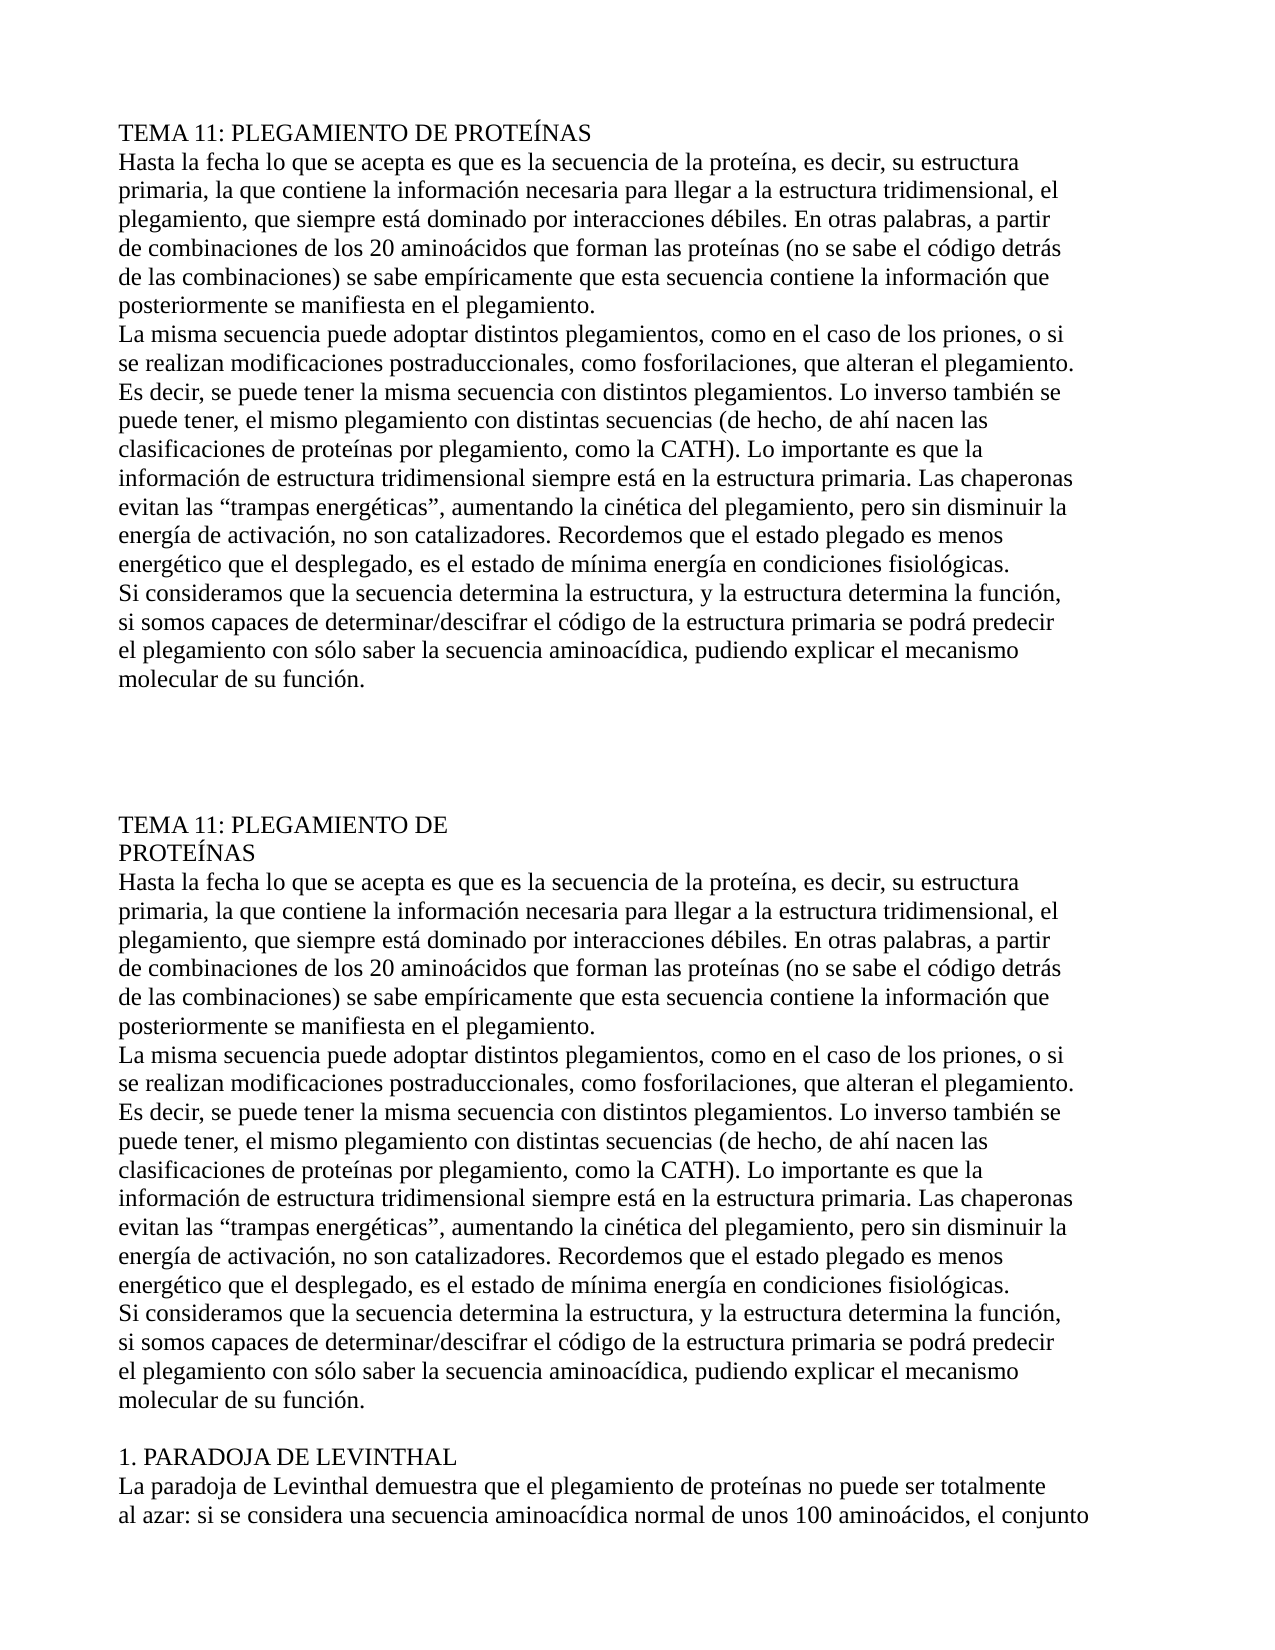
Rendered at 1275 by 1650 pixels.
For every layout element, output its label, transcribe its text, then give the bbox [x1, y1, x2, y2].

text 1. PARADOJA DE LEVINTHAL [118, 1442, 1157, 1471]
text el plegamiento con sólo saber la secuencia aminoacídica, pudiendo explicar el mecanismo [118, 1356, 1157, 1385]
text información de estructura tridimensional siempre está en la estructura primaria. Las chaperonas [118, 463, 1157, 492]
text si somos capaces de determinar/descifrar el código de la estructura primaria se podrá predecir [118, 607, 1157, 636]
text energético que el desplegado, es el estado de mínima energía en condiciones fisiológicas. [118, 1270, 1157, 1298]
text el plegamiento con sólo saber la secuencia aminoacídica, pudiendo explicar el mecanismo [118, 636, 1157, 664]
text molecular de su función. [118, 664, 1157, 693]
text primaria, la que contiene la información necesaria para llegar a la estructura tridimensional, el [118, 896, 1157, 925]
text La misma secuencia puede adoptar distintos plegamientos, como en el caso de los priones, o si [118, 1040, 1157, 1068]
text información de estructura tridimensional siempre está en la estructura primaria. Las chaperonas [118, 1183, 1157, 1212]
text Hasta la fecha lo que se acepta es que es la secuencia de la proteína, es decir, su estructura [118, 867, 1157, 896]
text plegamiento, que siempre está dominado por interacciones débiles. En otras palabras, a partir [118, 204, 1157, 233]
text Es decir, se puede tener la misma secuencia con distintos plegamientos. Lo inverso también se [118, 1097, 1157, 1126]
text de combinaciones de los 20 aminoácidos que forman las proteínas (no se sabe el código detrás [118, 953, 1157, 982]
text TEMA 11: PLEGAMIENTO DE PROTEÍNAS [118, 118, 1157, 147]
text Es decir, se puede tener la misma secuencia con distintos plegamientos. Lo inverso también se [118, 377, 1157, 406]
text se realizan modificaciones postraduccionales, como fosforilaciones, que alteran el plegamiento. [118, 1068, 1157, 1097]
text Si consideramos que la secuencia determina la estructura, y la estructura determina la función, [118, 578, 1157, 607]
text La misma secuencia puede adoptar distintos plegamientos, como en el caso de los priones, o si [118, 319, 1157, 348]
text si somos capaces de determinar/descifrar el código de la estructura primaria se podrá predecir [118, 1327, 1157, 1356]
text molecular de su función. [118, 1385, 1157, 1413]
text evitan las “trampas energéticas”, aumentando la cinética del plegamiento, pero sin disminuir la [118, 1212, 1157, 1241]
text PROTEÍNAS [118, 838, 1157, 867]
text de las combinaciones) se sabe empíricamente que esta secuencia contiene la información que [118, 262, 1157, 291]
text de las combinaciones) se sabe empíricamente que esta secuencia contiene la información que [118, 982, 1157, 1011]
text clasificaciones de proteínas por plegamiento, como la CATH). Lo importante es que la [118, 434, 1157, 463]
text puede tener, el mismo plegamiento con distintas secuencias (de hecho, de ahí nacen las [118, 406, 1157, 434]
text TEMA 11: PLEGAMIENTO DE [118, 810, 1157, 838]
text clasificaciones de proteínas por plegamiento, como la CATH). Lo importante es que la [118, 1155, 1157, 1183]
text posteriormente se manifiesta en el plegamiento. [118, 1011, 1157, 1040]
text plegamiento, que siempre está dominado por interacciones débiles. En otras palabras, a partir [118, 925, 1157, 953]
text La paradoja de Levinthal demuestra que el plegamiento de proteínas no puede ser totalmente [118, 1471, 1157, 1500]
text Si consideramos que la secuencia determina la estructura, y la estructura determina la función, [118, 1298, 1157, 1327]
text evitan las “trampas energéticas”, aumentando la cinética del plegamiento, pero sin disminuir la [118, 492, 1157, 521]
text puede tener, el mismo plegamiento con distintas secuencias (de hecho, de ahí nacen las [118, 1126, 1157, 1155]
text primaria, la que contiene la información necesaria para llegar a la estructura tridimensional, el [118, 176, 1157, 204]
text posteriormente se manifiesta en el plegamiento. [118, 291, 1157, 319]
text Hasta la fecha lo que se acepta es que es la secuencia de la proteína, es decir, su estructura [118, 147, 1157, 176]
text energético que el desplegado, es el estado de mínima energía en condiciones fisiológicas. [118, 549, 1157, 578]
text energía de activación, no son catalizadores. Recordemos que el estado plegado es menos [118, 1241, 1157, 1270]
text energía de activación, no son catalizadores. Recordemos que el estado plegado es menos [118, 521, 1157, 549]
text de combinaciones de los 20 aminoácidos que forman las proteínas (no se sabe el código detrás [118, 233, 1157, 262]
text al azar: si se considera una secuencia aminoacídica normal de unos 100 aminoácidos, el conjunto [118, 1500, 1157, 1528]
text se realizan modificaciones postraduccionales, como fosforilaciones, que alteran el plegamiento. [118, 348, 1157, 377]
